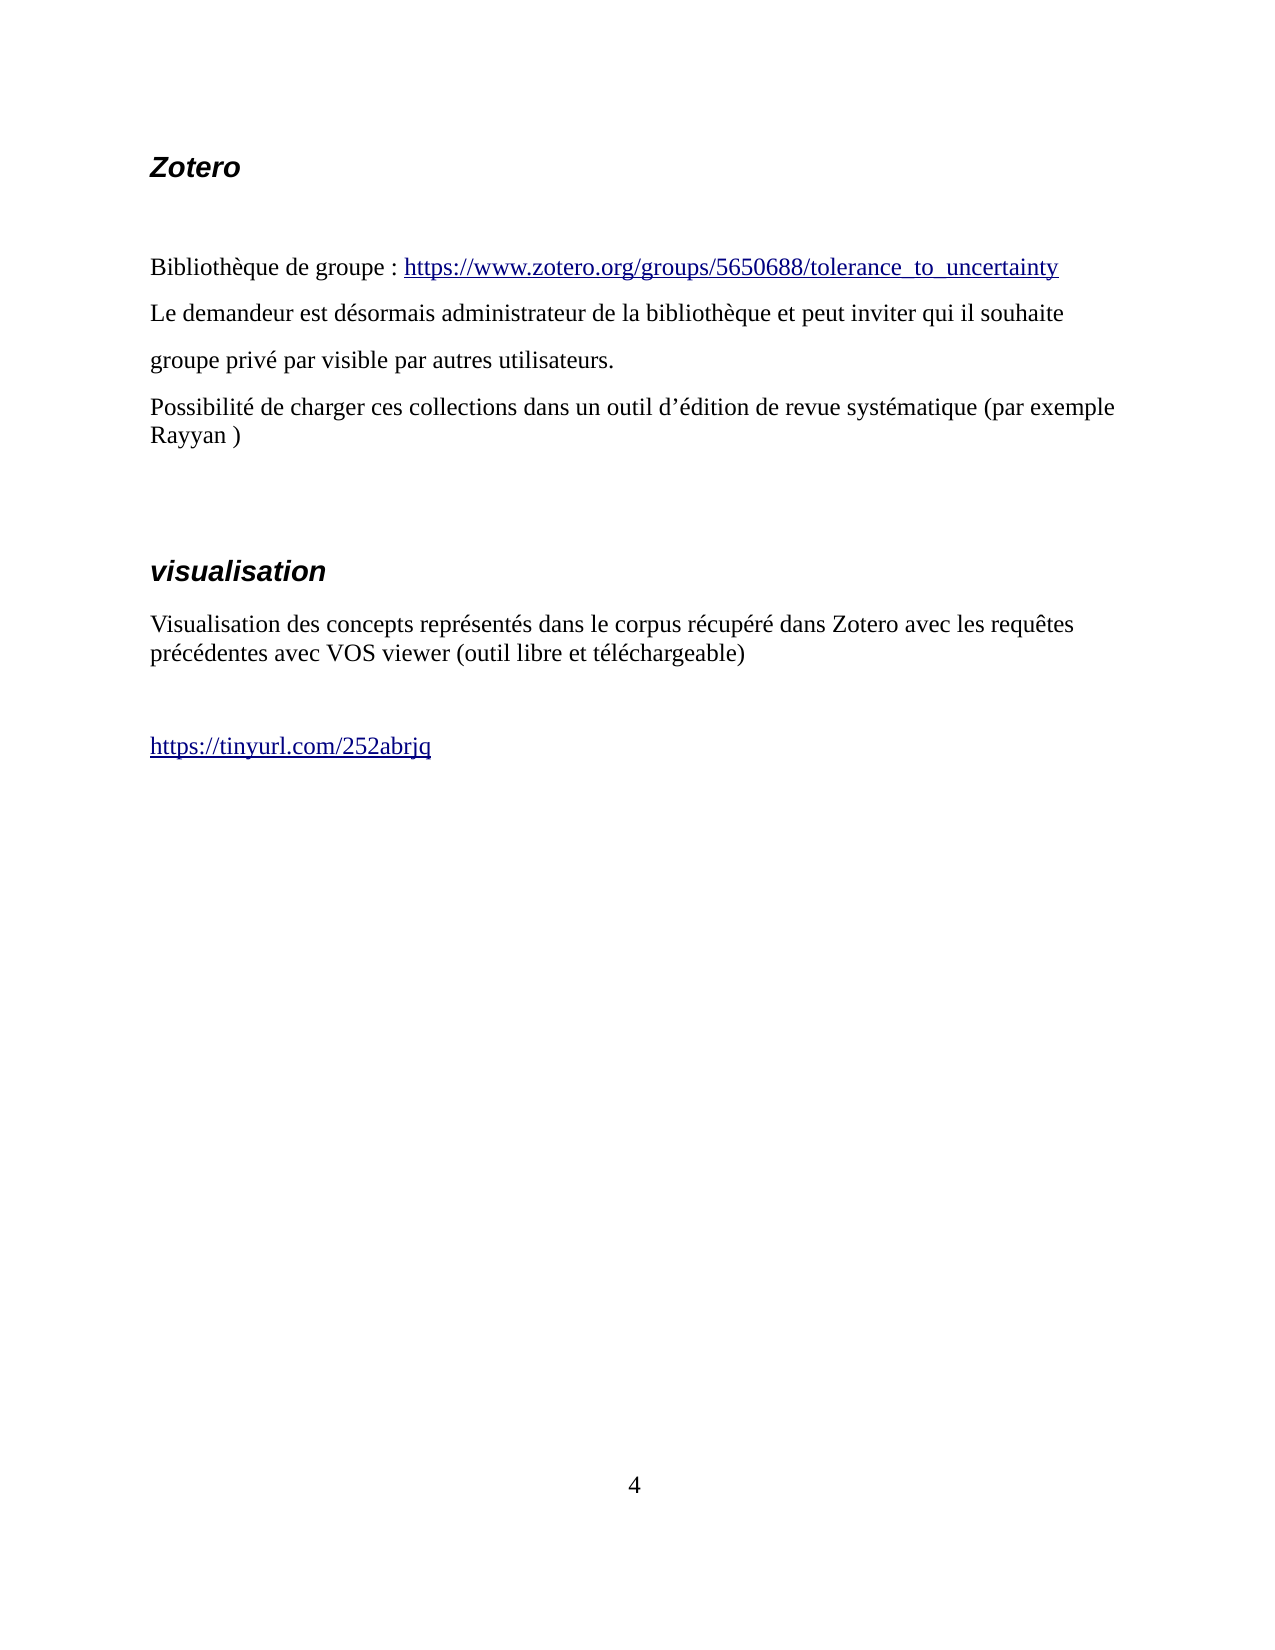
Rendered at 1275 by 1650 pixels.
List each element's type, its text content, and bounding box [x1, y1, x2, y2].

subtitle Zotero [150, 150, 1125, 183]
subtitle visualisation [150, 554, 1125, 588]
text Possibilité de charger ces collections dans un outil d’édition de revue systématique (par exemple Rayyan ) [150, 392, 1125, 449]
text Le demandeur est désormais administrateur de la bibliothèque et peut inviter qui il souhaite [150, 298, 1125, 327]
text groupe privé par visible par autres utilisateurs. [150, 345, 1125, 374]
text Bibliothèque de groupe : https://www.zotero.org/groups/5650688/tolerance_to_uncertainty [150, 252, 1125, 280]
text Visualisation des concepts représentés dans le corpus récupéré dans Zotero avec les requêtes précédentes avec VOS viewer (outil libre et téléchargeable) [150, 609, 1125, 667]
text https://tinyurl.com/252abrjq [150, 731, 1125, 760]
